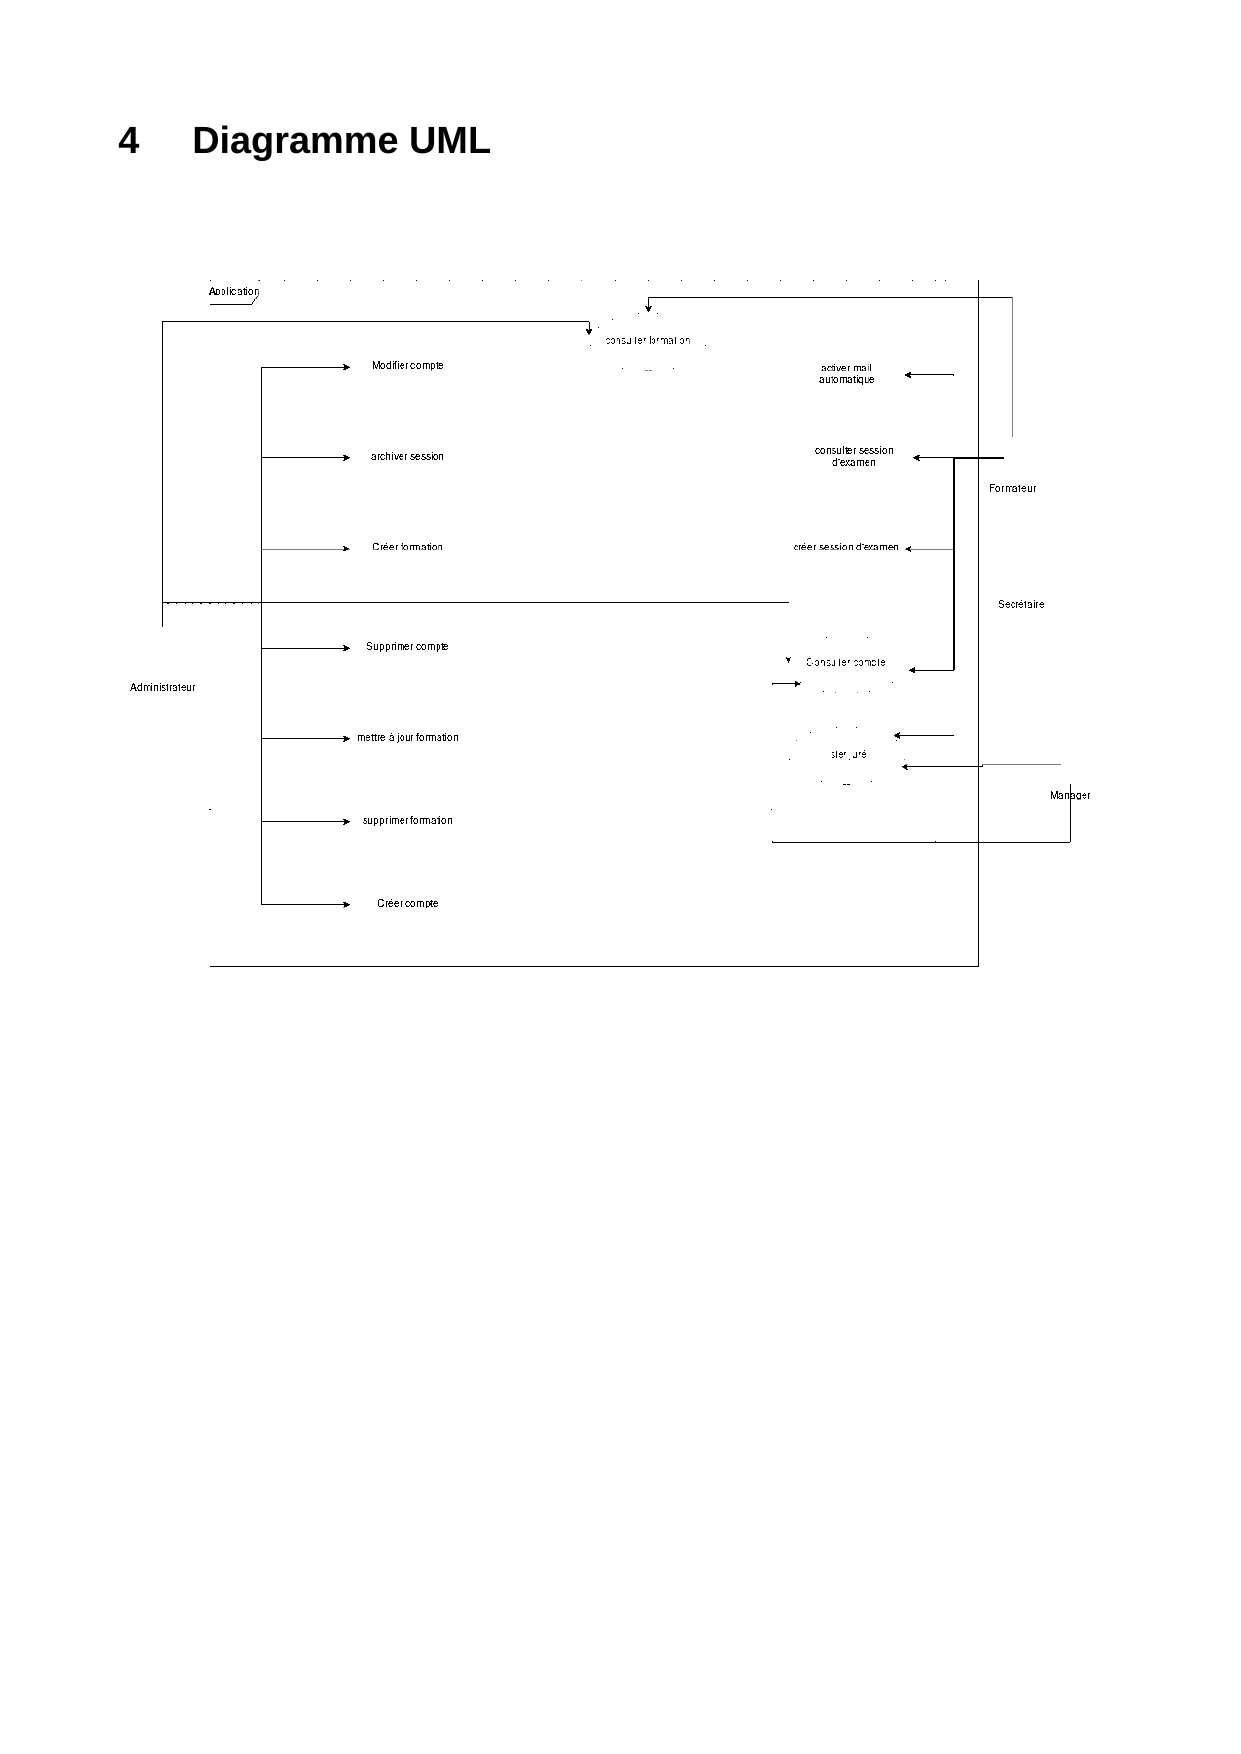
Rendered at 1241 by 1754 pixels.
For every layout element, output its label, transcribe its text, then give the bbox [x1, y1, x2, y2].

subtitle Diagramme UML [118, 118, 1122, 162]
